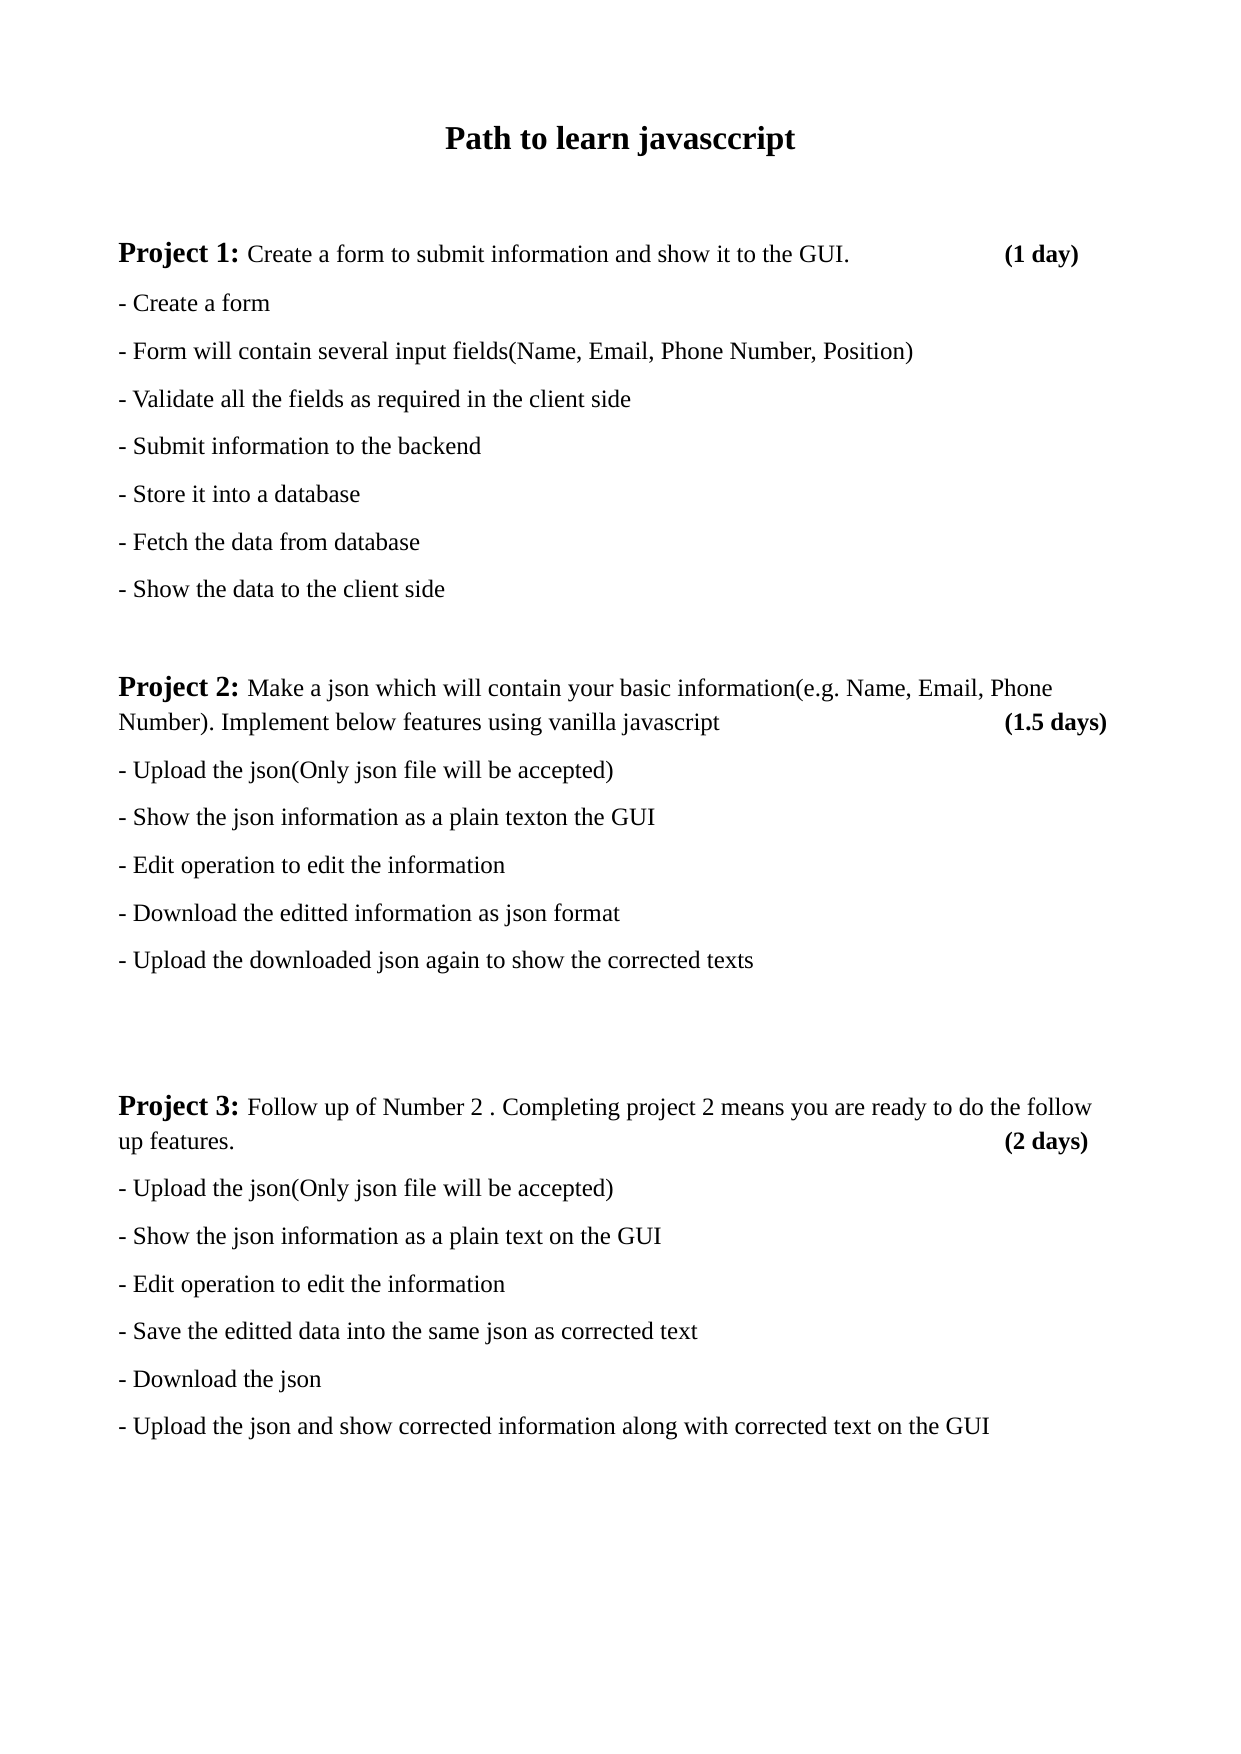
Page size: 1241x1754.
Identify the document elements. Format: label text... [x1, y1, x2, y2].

text - Save the editted data into the same json as corrected text [118, 1316, 1122, 1345]
text - Download the editted information as json format [118, 898, 1122, 926]
text - Show the data to the client side [118, 574, 1122, 603]
text - Form will contain several input fields(Name, Email, Phone Number, Position) [118, 336, 1122, 365]
text - Upload the downloaded json again to show the corrected texts [118, 945, 1122, 974]
text Project 3: Follow up of Number 2 . Completing project 2 means you are ready to do the follow up features. (2 days) [118, 1088, 1122, 1154]
text - Edit operation to edit the information [118, 1269, 1122, 1297]
text - Show the json information as a plain text on the GUI [118, 1221, 1122, 1250]
text - Submit information to the backend [118, 431, 1122, 460]
text - Upload the json(Only json file will be accepted) [118, 755, 1122, 783]
text - Fetch the data from database [118, 527, 1122, 555]
text - Create a form [118, 288, 1122, 317]
text Path to learn javasccript [118, 118, 1122, 156]
text - Upload the json and show corrected information along with corrected text on the GUI [118, 1411, 1122, 1440]
text - Upload the json(Only json file will be accepted) [118, 1173, 1122, 1202]
text - Validate all the fields as required in the client side [118, 384, 1122, 412]
text - Edit operation to edit the information [118, 850, 1122, 879]
text Project 2: Make a json which will contain your basic information(e.g. Name, Email, Phone Number). Implement below features using vanilla javascript (1.5 days) [118, 669, 1122, 736]
text - Show the json information as a plain texton the GUI [118, 802, 1122, 831]
text Project 1: Create a form to submit information and show it to the GUI. (1 day) [118, 235, 1122, 269]
text - Store it into a database [118, 479, 1122, 508]
text - Download the json [118, 1364, 1122, 1393]
